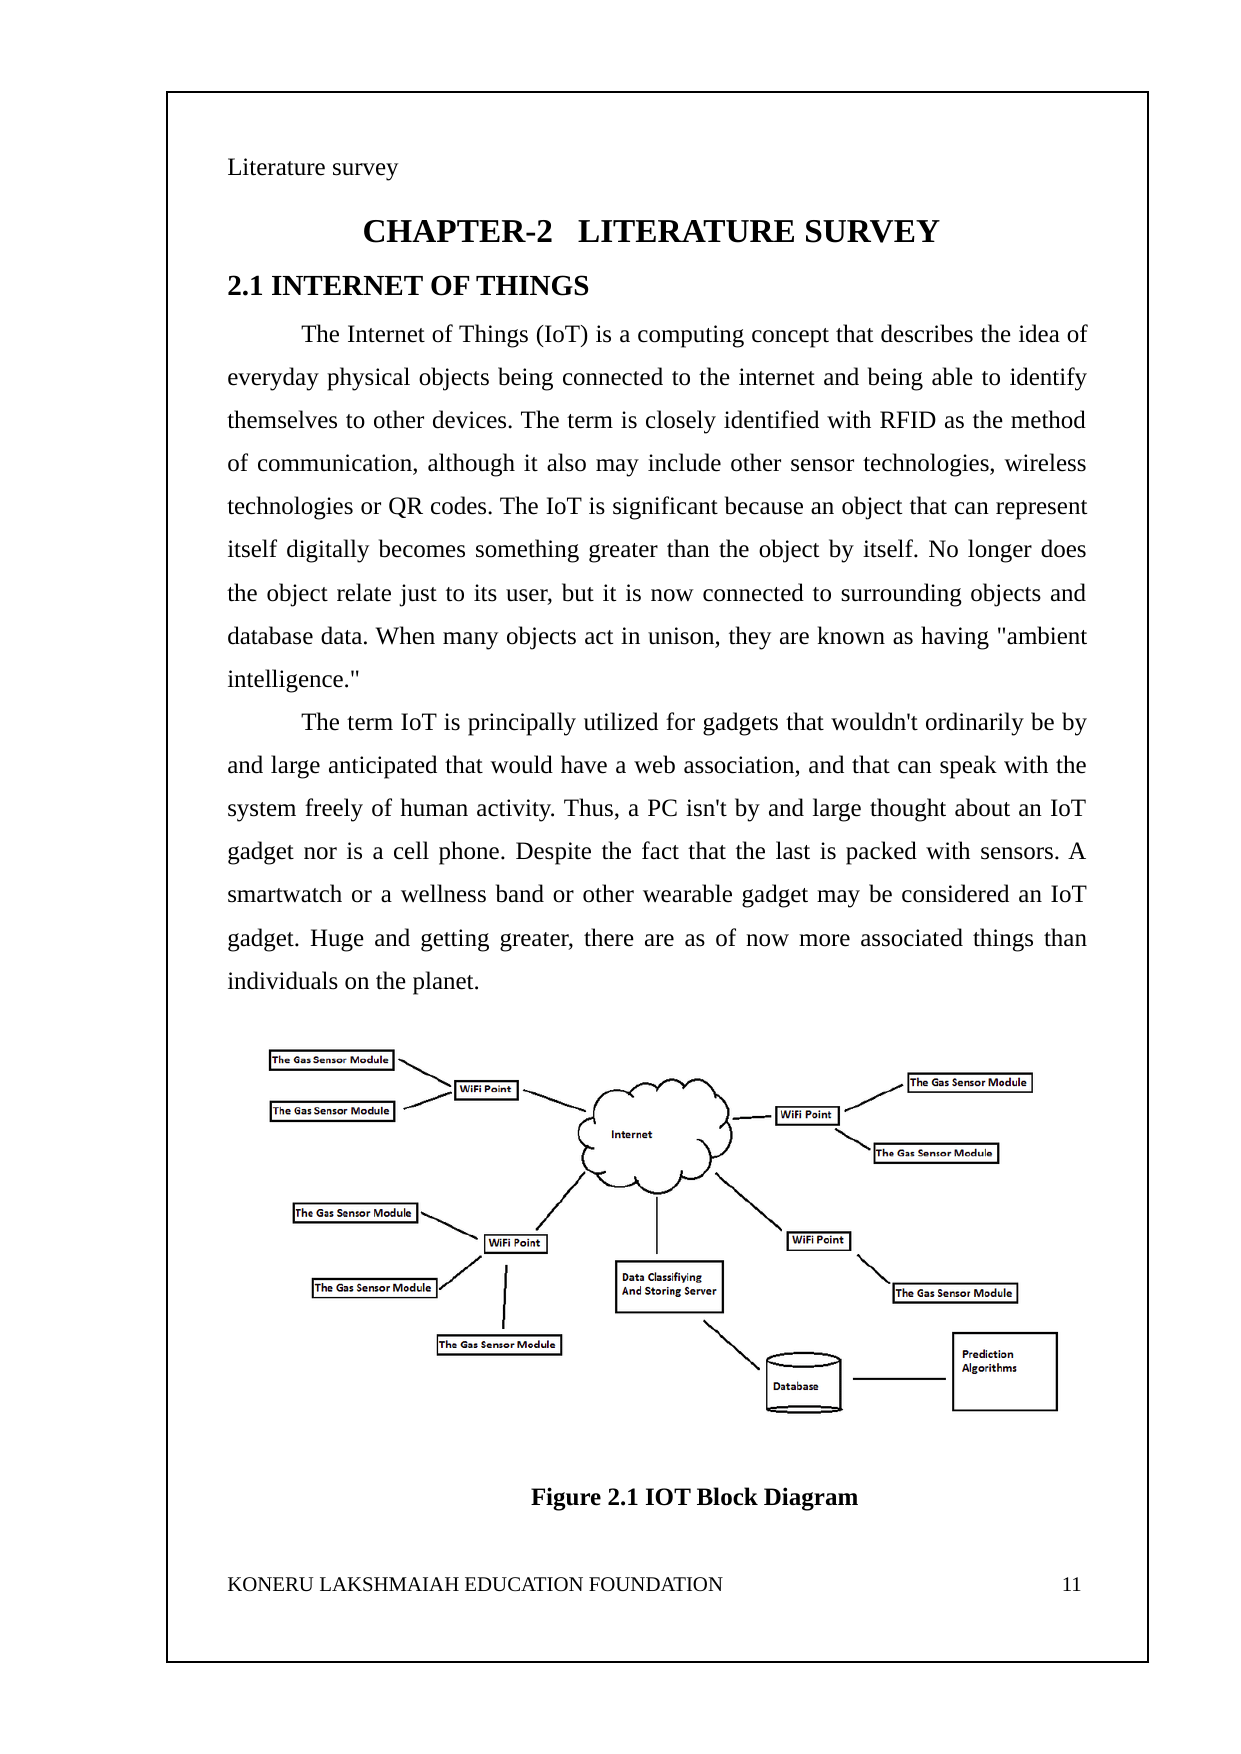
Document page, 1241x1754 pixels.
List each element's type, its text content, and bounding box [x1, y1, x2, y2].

text Figure 2.1 IOT Block Diagram [227, 1482, 1088, 1511]
text The Internet of Things (IoT) is a computing concept that describes the idea of everyday physical objects being connected to the internet and being able to identify themselves to other devices. The term is closely identified with RFID as the method of communication, although it also may include other sensor technologies, wireless technologies or QR codes. The IoT is significant because an object that can represent itself digitally becomes something greater than the object by itself. No longer does the object relate just to its user, but it is now connected to surrounding objects and database data. When many objects act in unison, they are known as having "ambient intelligence." [227, 319, 1088, 693]
picture [265, 1028, 1064, 1425]
text CHAPTER-2 LITERATURE SURVEY [227, 211, 1088, 249]
text The term IoT is principally utilized for gadgets that wouldn't ordinarily be by and large anticipated that would have a web association, and that can speak with the system freely of human activity. Thus, a PC isn't by and large thought about an IoT gadget nor is a cell phone. Despite the fact that the last is packed with sensors. A smartwatch or a wellness band or other wearable gadget may be considered an IoT gadget. Huge and getting greater, there are as of now more associated things than individuals on the planet. [227, 707, 1088, 994]
text 2.1 INTERNET OF THINGS [227, 268, 1088, 302]
